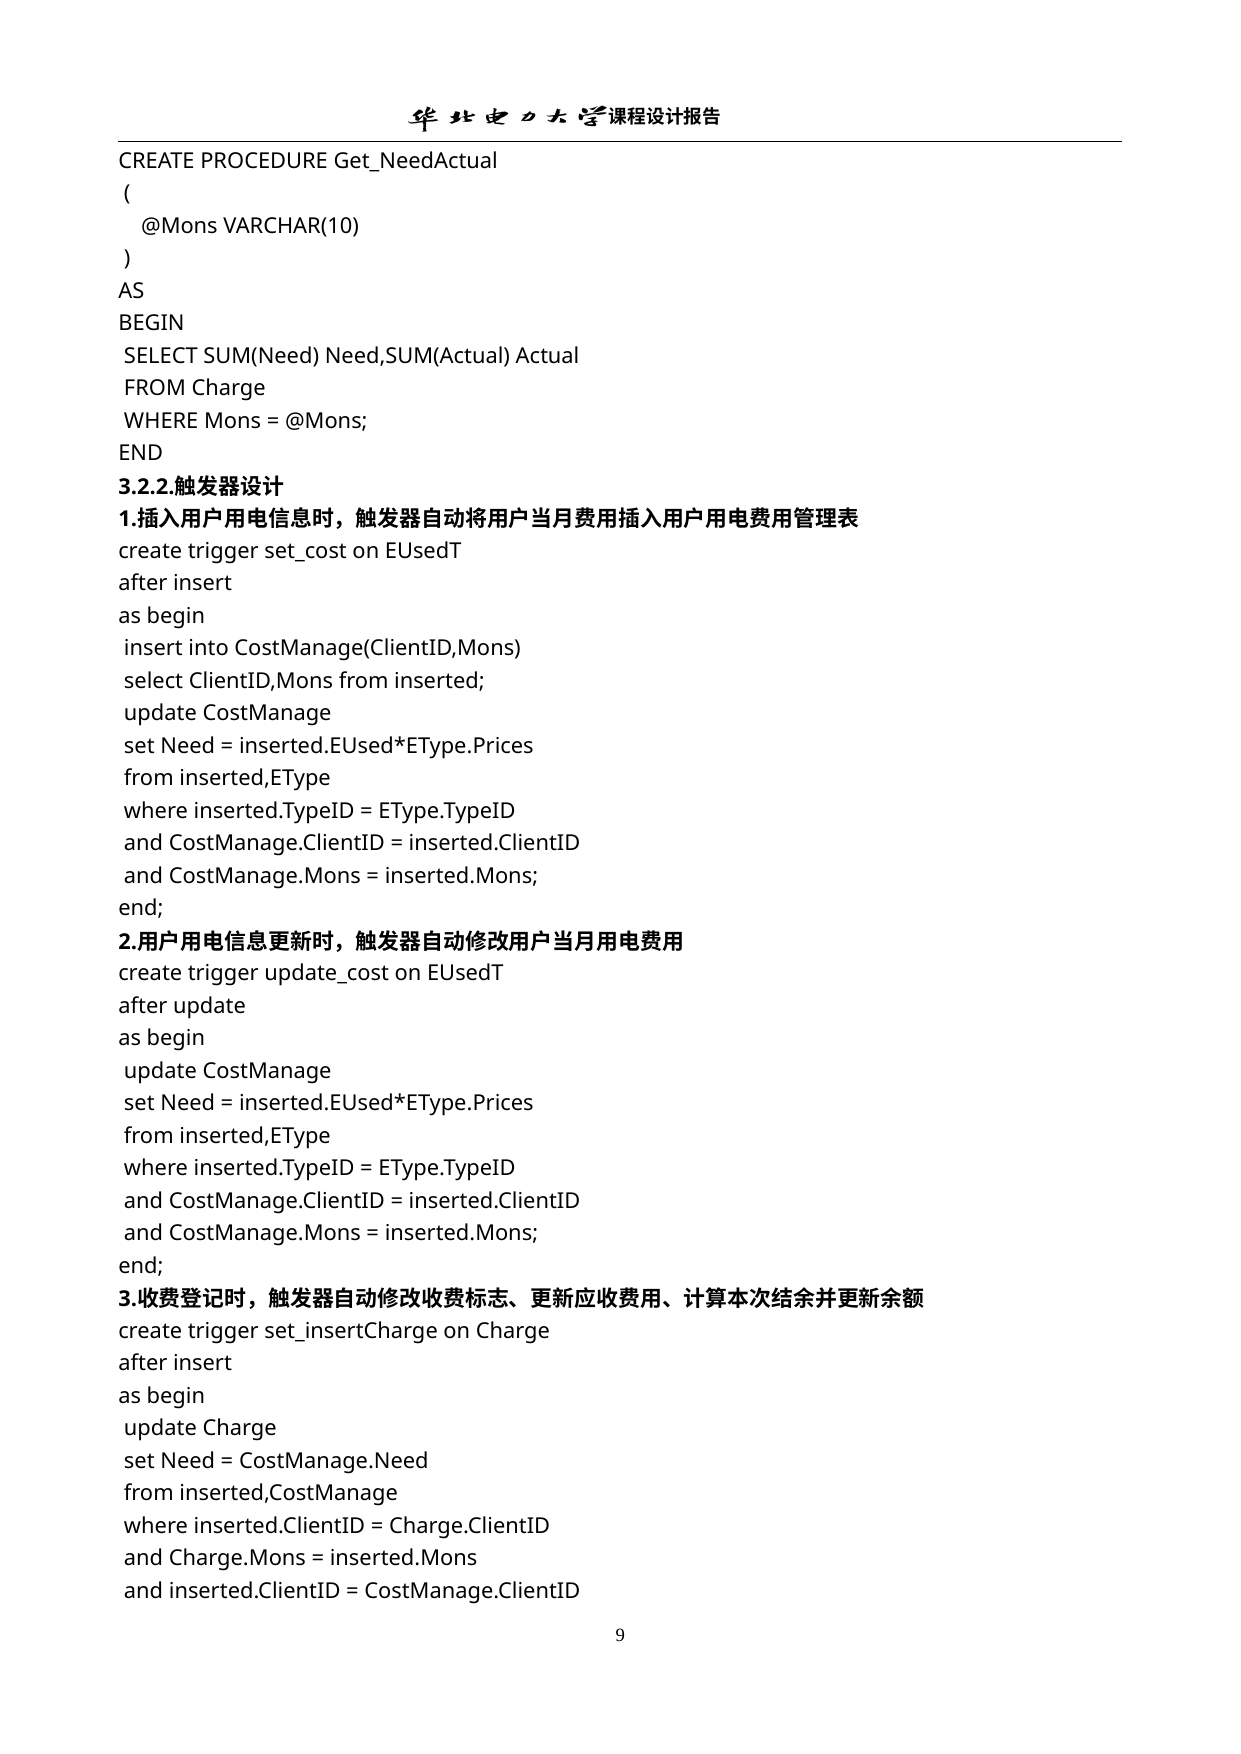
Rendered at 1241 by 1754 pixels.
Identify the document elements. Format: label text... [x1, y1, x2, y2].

text after insert [118, 566, 1122, 598]
text 1.插入用户用电信息时，触发器自动将用户当月费用插入用户用电费用管理表 [118, 501, 1122, 533]
text as begin [118, 1021, 1122, 1053]
text update CostManage [118, 1053, 1122, 1086]
text and CostManage.Mons = inserted.Mons; [118, 1216, 1122, 1248]
text from inserted,CostManage [118, 1476, 1122, 1508]
text and CostManage.ClientID = inserted.ClientID [118, 1183, 1122, 1216]
text select ClientID,Mons from inserted; [118, 663, 1122, 696]
text and CostManage.ClientID = inserted.ClientID [118, 826, 1122, 858]
text where inserted.ClientID = Charge.ClientID [118, 1508, 1122, 1541]
text as begin [118, 1378, 1122, 1411]
text create trigger set_cost on EUsedT [118, 533, 1122, 566]
text end; [118, 891, 1122, 923]
text update Charge [118, 1411, 1122, 1443]
text BEGIN [118, 306, 1122, 338]
text insert into CostManage(ClientID,Mons) [118, 631, 1122, 663]
text set Need = CostManage.Need [118, 1443, 1122, 1476]
text ( [118, 176, 1122, 208]
text 3.2.2.触发器设计 [118, 468, 1122, 501]
text AS [118, 273, 1122, 306]
text set Need = inserted.EUsed*EType.Prices [118, 728, 1122, 761]
text WHERE Mons = @Mons; [118, 403, 1122, 436]
text from inserted,EType [118, 761, 1122, 793]
text SELECT SUM(Need) Need,SUM(Actual) Actual [118, 338, 1122, 371]
text END [118, 436, 1122, 468]
text and inserted.ClientID = CostManage.ClientID [118, 1573, 1122, 1606]
text create trigger update_cost on EUsedT [118, 956, 1122, 988]
text and Charge.Mons = inserted.Mons [118, 1541, 1122, 1573]
text after update [118, 988, 1122, 1021]
text where inserted.TypeID = EType.TypeID [118, 793, 1122, 826]
text after insert [118, 1346, 1122, 1378]
text 2.用户用电信息更新时，触发器自动修改用户当月用电费用 [118, 923, 1122, 956]
text create trigger set_insertCharge on Charge [118, 1313, 1122, 1346]
text FROM Charge [118, 371, 1122, 403]
text set Need = inserted.EUsed*EType.Prices [118, 1086, 1122, 1118]
text update CostManage [118, 696, 1122, 728]
picture [358, 105, 622, 134]
text 3.收费登记时，触发器自动修改收费标志、更新应收费用、计算本次结余并更新余额 [118, 1281, 1122, 1313]
text as begin [118, 598, 1122, 631]
text and CostManage.Mons = inserted.Mons; [118, 858, 1122, 891]
text @Mons VARCHAR(10) [118, 208, 1122, 241]
text end; [118, 1248, 1122, 1281]
text from inserted,EType [118, 1118, 1122, 1151]
text CREATE PROCEDURE Get_NeedActual [118, 143, 1122, 176]
text ) [118, 241, 1122, 273]
text where inserted.TypeID = EType.TypeID [118, 1151, 1122, 1183]
